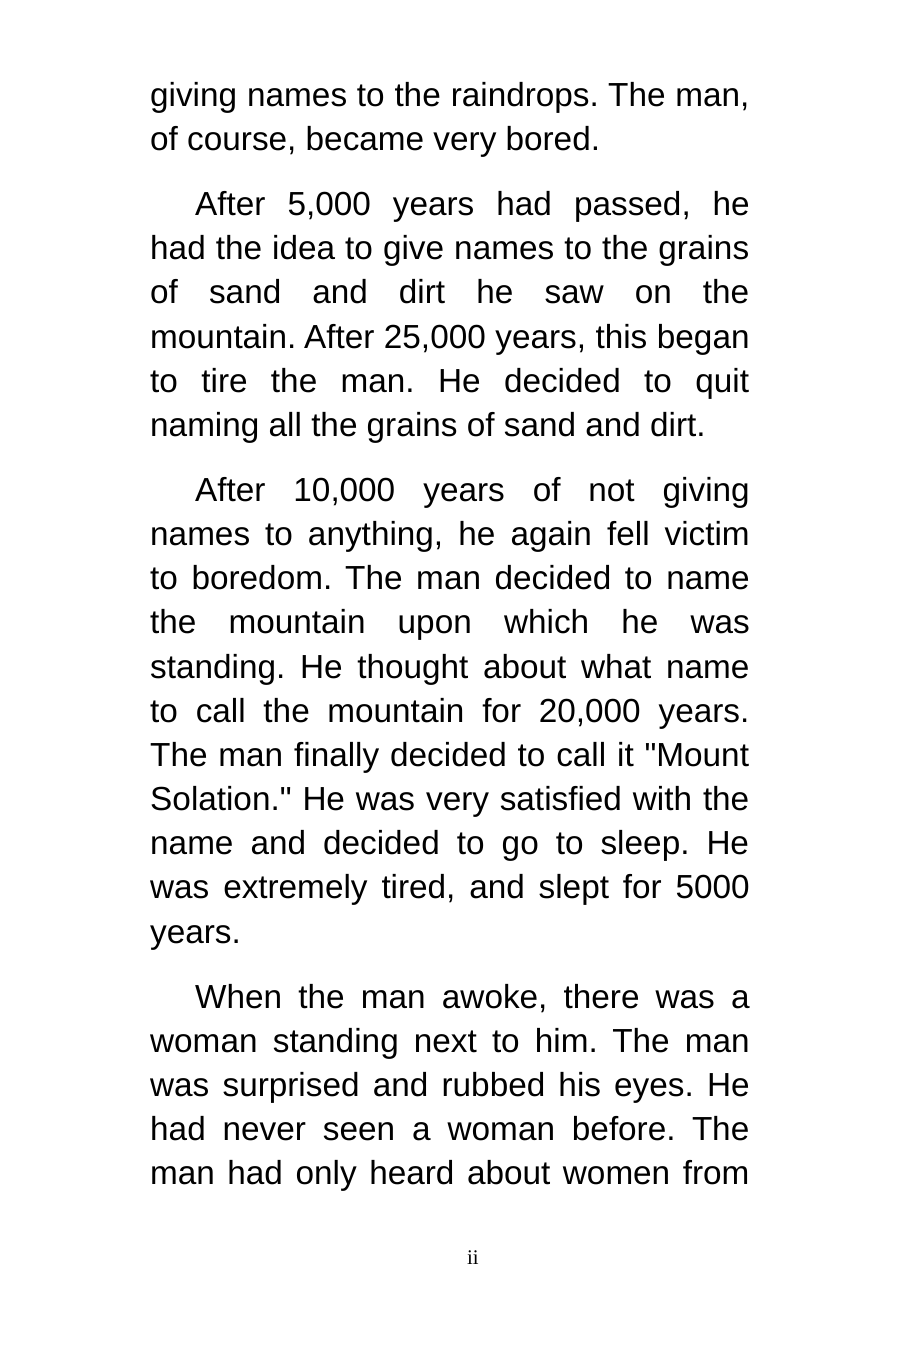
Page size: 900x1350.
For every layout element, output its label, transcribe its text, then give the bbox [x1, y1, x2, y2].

text After 5,000 years had passed, he had the idea to give names to the grains of sand and dirt he saw on the mountain. After 25,000 years, this began to tire the man. He decided to quit naming all the grains of sand and dirt. [150, 184, 750, 443]
text When the man awoke, there was a woman standing next to him. The man was surprised and rubbed his eyes. He had never seen a woman before. The man had only heard about women from [150, 977, 750, 1192]
text After 10,000 years of not giving names to anything, he again fell victim to boredom. The man decided to name the mountain upon which he was standing. He thought about what name to call the mountain for 20,000 years. The man finally decided to call it "Mount Solation." He was very satisfied with the name and decided to go to sleep. He was extremely tired, and slept for 5000 years. [150, 470, 750, 950]
text giving names to the raindrops. The man, of course, became very bored. [150, 75, 750, 158]
